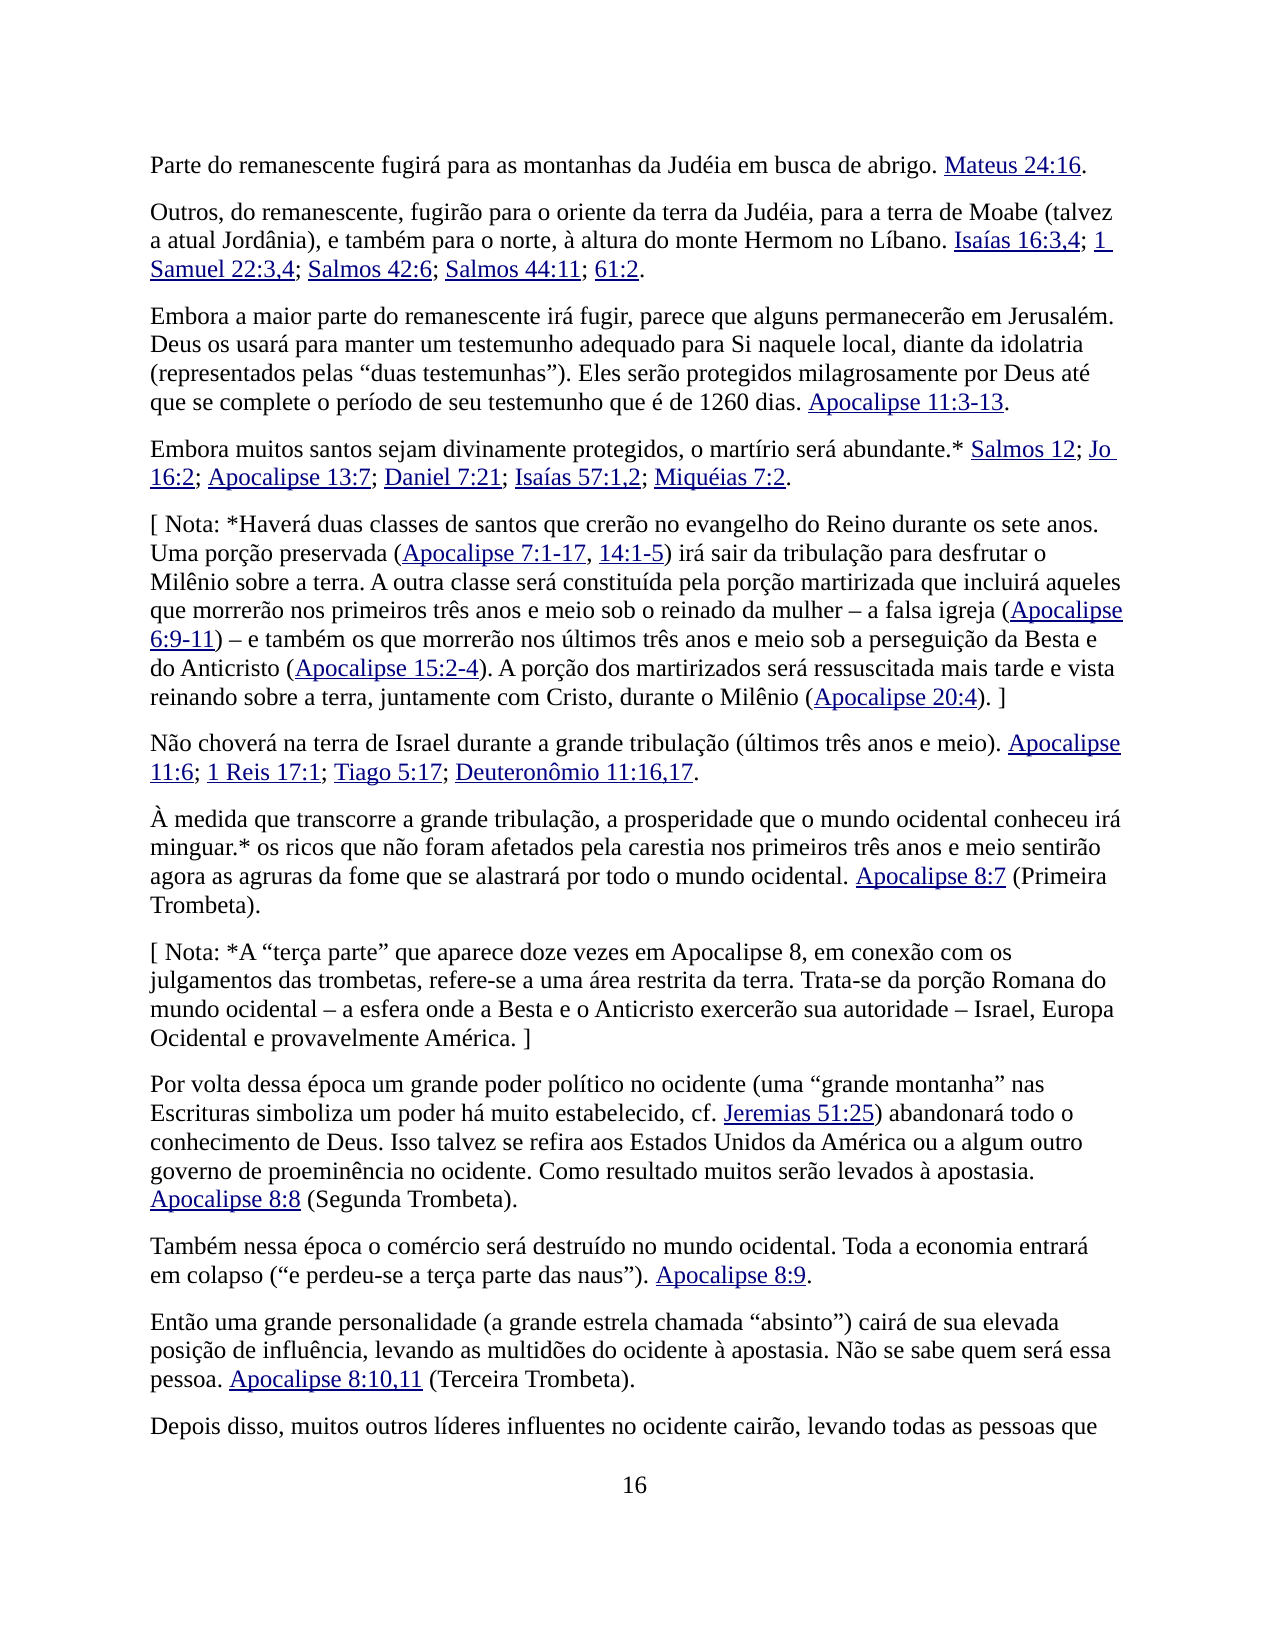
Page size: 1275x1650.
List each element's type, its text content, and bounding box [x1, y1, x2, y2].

text [ Nota: *A “terça parte” que aparece doze vezes em Apocalipse 8, em conexão com os julgamentos das trombetas, refere-se a uma área restrita da terra. Trata-se da porção Romana do mundo ocidental – a esfera onde a Besta e o Anticristo exercerão sua autoridade – Israel, Europa Ocidental e provavelmente América. ] [150, 937, 1125, 1052]
text Depois disso, muitos outros líderes influentes no ocidente cairão, levando todas as pessoas que [150, 1411, 1125, 1439]
text [ Nota: *Haverá duas classes de santos que crerão no evangelho do Reino durante os sete anos. Uma porção preservada (Apocalipse 7:1-17, 14:1-5) irá sair da tribulação para desfrutar o Milênio sobre a terra. A outra classe será constituída pela porção martirizada que incluirá aqueles que morrerão nos primeiros três anos e meio sob o reinado da mulher – a falsa igreja (Apocalipse 6:9-11) – e também os que morrerão nos últimos três anos e meio sob a perseguição da Besta e do Anticristo (Apocalipse 15:2-4). A porção dos martirizados será ressuscitada mais tarde e vista reinando sobre a terra, juntamente com Cristo, durante o Milênio (Apocalipse 20:4). ] [150, 509, 1125, 710]
text Parte do remanescente fugirá para as montanhas da Judéia em busca de abrigo. Mateus 24:16. [150, 150, 1125, 179]
text Outros, do remanescente, fugirão para o oriente da terra da Judéia, para a terra de Moabe (talvez a atual Jordânia), e também para o norte, à altura do monte Hermom no Líbano. Isaías 16:3,4; 1 Samuel 22:3,4; Salmos 42:6; Salmos 44:11; 61:2. [150, 197, 1125, 283]
text Embora muitos santos sejam divinamente protegidos, o martírio será abundante.* Salmos 12; Jo 16:2; Apocalipse 13:7; Daniel 7:21; Isaías 57:1,2; Miquéias 7:2. [150, 434, 1125, 491]
text Não choverá na terra de Israel durante a grande tribulação (últimos três anos e meio). Apocalipse 11:6; 1 Reis 17:1; Tiago 5:17; Deuteronômio 11:16,17. [150, 728, 1125, 786]
text Por volta dessa época um grande poder político no ocidente (uma “grande montanha” nas Escrituras simboliza um poder há muito estabelecido, cf. Jeremias 51:25) abandonará todo o conhecimento de Deus. Isso talvez se refira aos Estados Unidos da América ou a algum outro governo de proeminência no ocidente. Como resultado muitos serão levados à apostasia. Apocalipse 8:8 (Segunda Trombeta). [150, 1069, 1125, 1213]
text Então uma grande personalidade (a grande estrela chamada “absinto”) cairá de sua elevada posição de influência, levando as multidões do ocidente à apostasia. Não se sabe quem será essa pessoa. Apocalipse 8:10,11 (Terceira Trombeta). [150, 1307, 1125, 1393]
text Embora a maior parte do remanescente irá fugir, parece que alguns permanecerão em Jerusalém. Deus os usará para manter um testemunho adequado para Si naquele local, diante da idolatria (representados pelas “duas testemunhas”). Eles serão protegidos milagrosamente por Deus até que se complete o período de seu testemunho que é de 1260 dias. Apocalipse 11:3-13. [150, 301, 1125, 416]
text Também nessa época o comércio será destruído no mundo ocidental. Toda a economia entrará em colapso (“e perdeu-se a terça parte das naus”). Apocalipse 8:9. [150, 1231, 1125, 1289]
text À medida que transcorre a grande tribulação, a prosperidade que o mundo ocidental conheceu irá minguar.* os ricos que não foram afetados pela carestia nos primeiros três anos e meio sentirão agora as agruras da fome que se alastrará por todo o mundo ocidental. Apocalipse 8:7 (Primeira Trombeta). [150, 804, 1125, 919]
